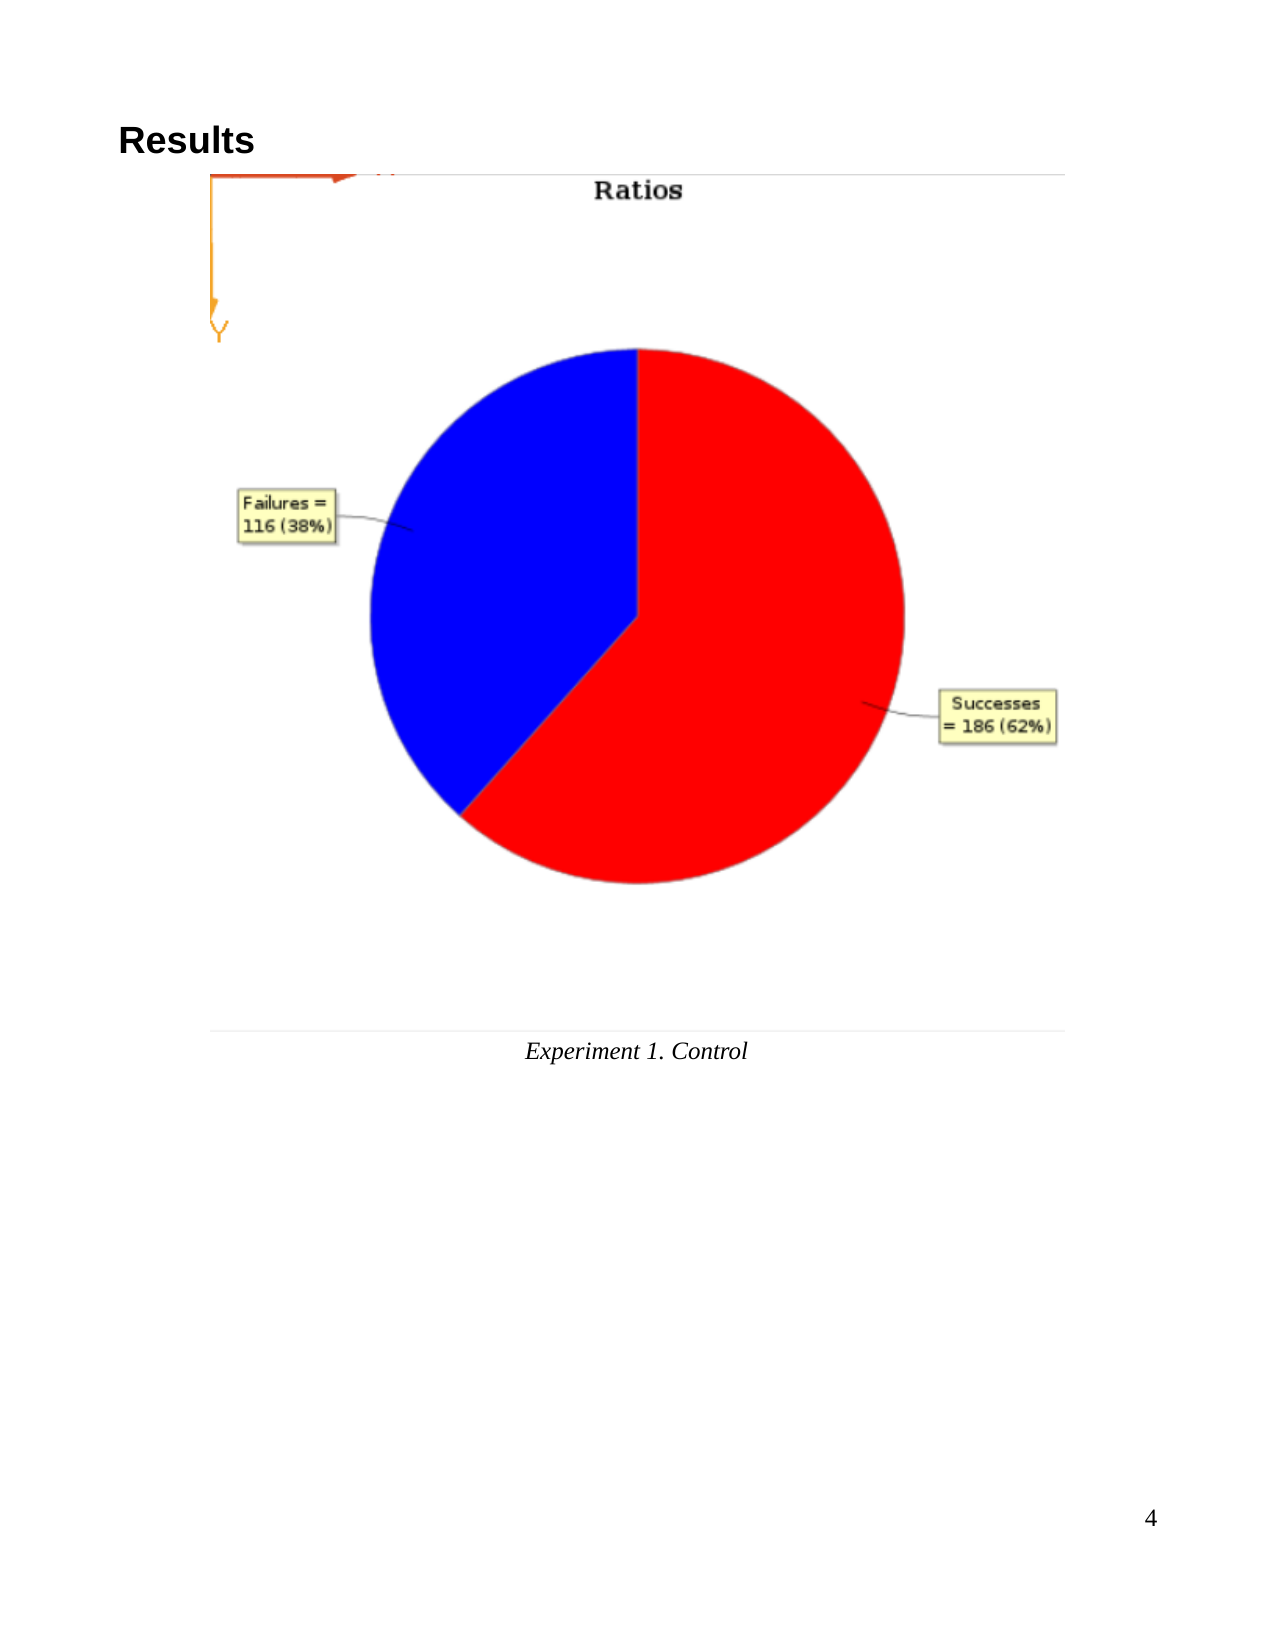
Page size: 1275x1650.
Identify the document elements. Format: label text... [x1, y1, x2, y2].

picture [210, 174, 1065, 1032]
subtitle Results [118, 118, 1157, 162]
text Experiment 1. Control [118, 174, 1157, 1065]
